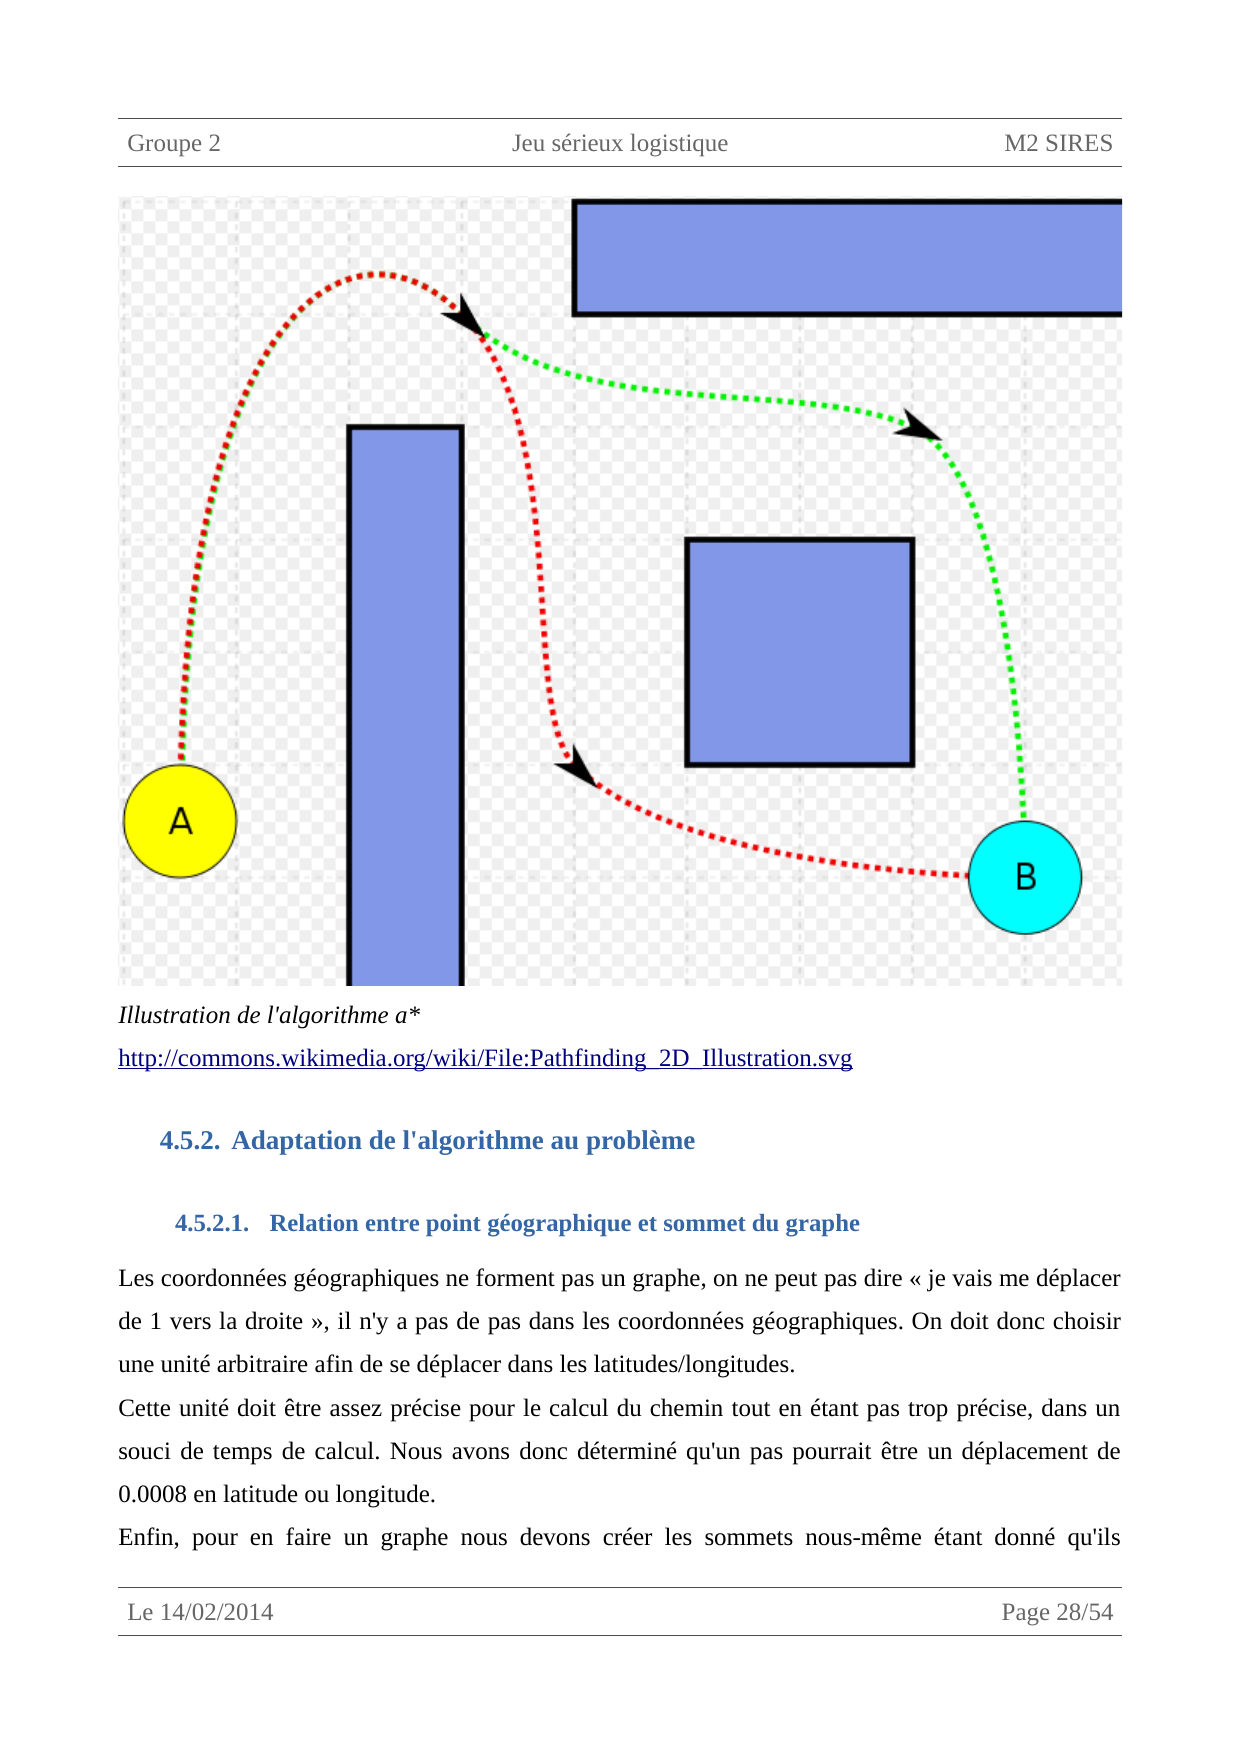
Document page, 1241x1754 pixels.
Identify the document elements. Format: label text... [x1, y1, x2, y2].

subtitle Adaptation de l'algorithme au problème [157, 1124, 1122, 1155]
subtitle Relation entre point géographique et sommet du graphe [122, 1208, 1122, 1236]
text Cette unité doit être assez précise pour le calcul du chemin tout en étant pas trop précise, dans un souci de temps de calcul. Nous avons donc déterminé qu'un pas pourrait être un déplacement de 0.0008 en latitude ou longitude. [118, 1393, 1122, 1508]
text Illustration de l'algorithme a* http://commons.wikimedia.org/wiki/File:Pathfinding_2D_Illustration.svg [118, 986, 1122, 1072]
text Enfin, pour en faire un graphe nous devons créer les sommets nous-même étant donné qu'ils [118, 1522, 1122, 1551]
text Les coordonnées géographiques ne forment pas un graphe, on ne peut pas dire « je vais me déplacer de 1 vers la droite », il n'y a pas de pas dans les coordonnées géographiques. On doit donc choisir une unité arbitraire afin de se déplacer dans les latitudes/longitudes. [118, 1263, 1122, 1378]
picture [118, 196, 1123, 986]
